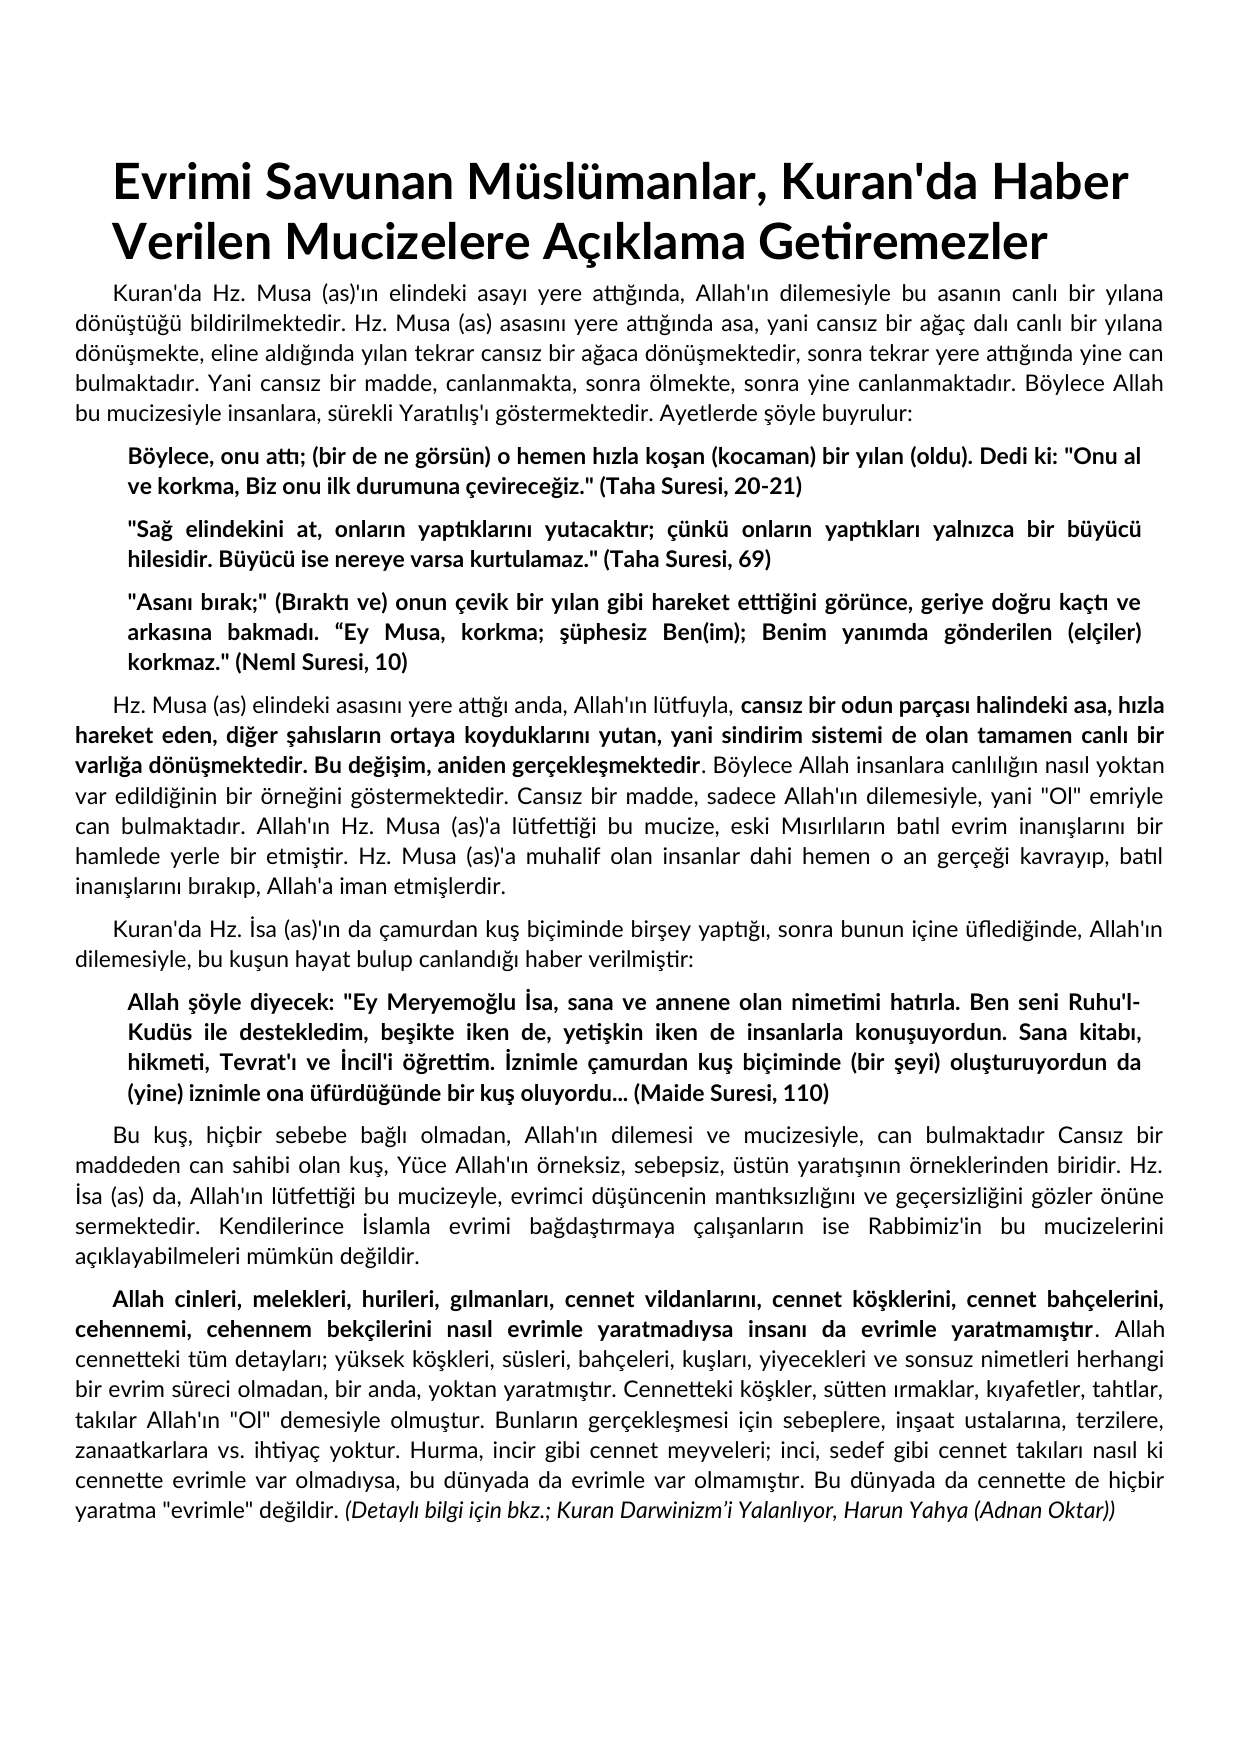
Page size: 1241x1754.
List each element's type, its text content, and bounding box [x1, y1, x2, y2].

text Hz. Musa (as) elindeki asasını yere attığı anda, Allah'ın lütfuyla, cansız bir odun parçası halindeki asa, hızla hareket eden, diğer şahısların ortaya koyduklarını yutan, yani sindirim sistemi de olan tamamen canlı bir varlığa dönüşmektedir. Bu değişim, aniden gerçekleşmektedir. Böylece Allah insanlara canlılığın nasıl yoktan var edildiğinin bir örneğini göstermektedir. Cansız bir madde, sadece Allah'ın dilemesiyle, yani "Ol" emriyle can bulmaktadır. Allah'ın Hz. Musa (as)'a lütfettiği bu mucize, eski Mısırlıların batıl evrim inanışlarını bir hamlede yerle bir etmiştir. Hz. Musa (as)'a muhalif olan insanlar dahi hemen o an gerçeği kavrayıp, batıl inanışlarını bırakıp, Allah'a iman etmişlerdir. [75, 691, 1165, 899]
text Kuran'da Hz. Musa (as)'ın elindeki asayı yere attığında, Allah'ın dilemesiyle bu asanın canlı bir yılana dönüştüğü bildirilmektedir. Hz. Musa (as) asasını yere attığında asa, yani cansız bir ağaç dalı canlı bir yılana dönüşmekte, eline aldığında yılan tekrar cansız bir ağaca dönüşmektedir, sonra tekrar yere attığında yine can bulmaktadır. Yani cansız bir madde, canlanmakta, sonra ölmekte, sonra yine canlanmaktadır. Böylece Allah bu mucizesiyle insanlara, sürekli Yaratılış'ı göstermektedir. Ayetlerde şöyle buyrulur: [75, 278, 1165, 427]
text "Sağ elindekini at, onların yaptıklarını yutacaktır; çünkü onların yaptıkları yalnızca bir büyücü hilesidir. Büyücü ise nereye varsa kurtulamaz." (Taha Suresi, 69) [127, 515, 1143, 572]
text Allah şöyle diyecek: "Ey Meryemoğlu İsa, sana ve annene olan nimetimi hatırla. Ben seni Ruhu'l-Kudüs ile destekledim, beşikte iken de, yetişkin iken de insanlarla konuşuyordun. Sana kitabı, hikmeti, Tevrat'ı ve İncil'i öğrettim. İznimle çamurdan kuş biçiminde (bir şeyi) oluşturuyordun da (yine) iznimle ona üfürdüğünde bir kuş oluyordu... (Maide Suresi, 110) [127, 988, 1143, 1106]
text Böylece, onu attı; (bir de ne görsün) o hemen hızla koşan (kocaman) bir yılan (oldu). Dedi ki: "Onu al ve korkma, Biz onu ilk durumuna çevireceğiz." (Taha Suresi, 20-21) [127, 442, 1143, 499]
text Kuran'da Hz. İsa (as)'ın da çamurdan kuş biçiminde birşey yaptığı, sonra bunun içine üflediğinde, Allah'ın dilemesiyle, bu kuşun hayat bulup canlandığı haber verilmiştir: [75, 915, 1165, 972]
subtitle Evrimi Savunan Müslümanlar, Kuran'da Haber Verilen Mucizelere Açıklama Getiremezler [112, 150, 1165, 270]
text "Asanı bırak;" (Bıraktı ve) onun çevik bir yılan gibi hareket etttiğini görünce, geriye doğru kaçtı ve arkasına bakmadı. “Ey Musa, korkma; şüphesiz Ben(im); Benim yanımda gönderilen (elçiler) korkmaz." (Neml Suresi, 10) [127, 588, 1143, 676]
text Bu kuş, hiçbir sebebe bağlı olmadan, Allah'ın dilemesi ve mucizesiyle, can bulmaktadır Cansız bir maddeden can sahibi olan kuş, Yüce Allah'ın örneksiz, sebepsiz, üstün yaratışının örneklerinden biridir. Hz. İsa (as) da, Allah'ın lütfettiği bu mucizeyle, evrimci düşüncenin mantıksızlığını ve geçersizliğini gözler önüne sermektedir. Kendilerince İslamla evrimi bağdaştırmaya çalışanların ise Rabbimiz'in bu mucizelerini açıklayabilmeleri mümkün değildir. [75, 1121, 1165, 1269]
text Allah cinleri, melekleri, hurileri, gılmanları, cennet vildanlarını, cennet köşklerini, cennet bahçelerini, cehennemi, cehennem bekçilerini nasıl evrimle yaratmadıysa insanı da evrimle yaratmamıştır. Allah cennetteki tüm detayları; yüksek köşkleri, süsleri, bahçeleri, kuşları, yiyecekleri ve sonsuz nimetleri herhangi bir evrim süreci olmadan, bir anda, yoktan yaratmıştır. Cennetteki köşkler, sütten ırmaklar, kıyafetler, tahtlar, takılar Allah'ın "Ol" demesiyle olmuştur. Bunların gerçekleşmesi için sebeplere, inşaat ustalarına, terzilere, zanaatkarlara vs. ihtiyaç yoktur. Hurma, incir gibi cennet meyveleri; inci, sedef gibi cennet takıları nasıl ki cennette evrimle var olmadıysa, bu dünyada da evrimle var olmamıştır. Bu dünyada da cennette de hiçbir yaratma "evrimle" değildir. (Detaylı bilgi için bkz.; Kuran Darwinizm’i Yalanlıyor, Harun Yahya (Adnan Oktar)) [75, 1284, 1165, 1523]
